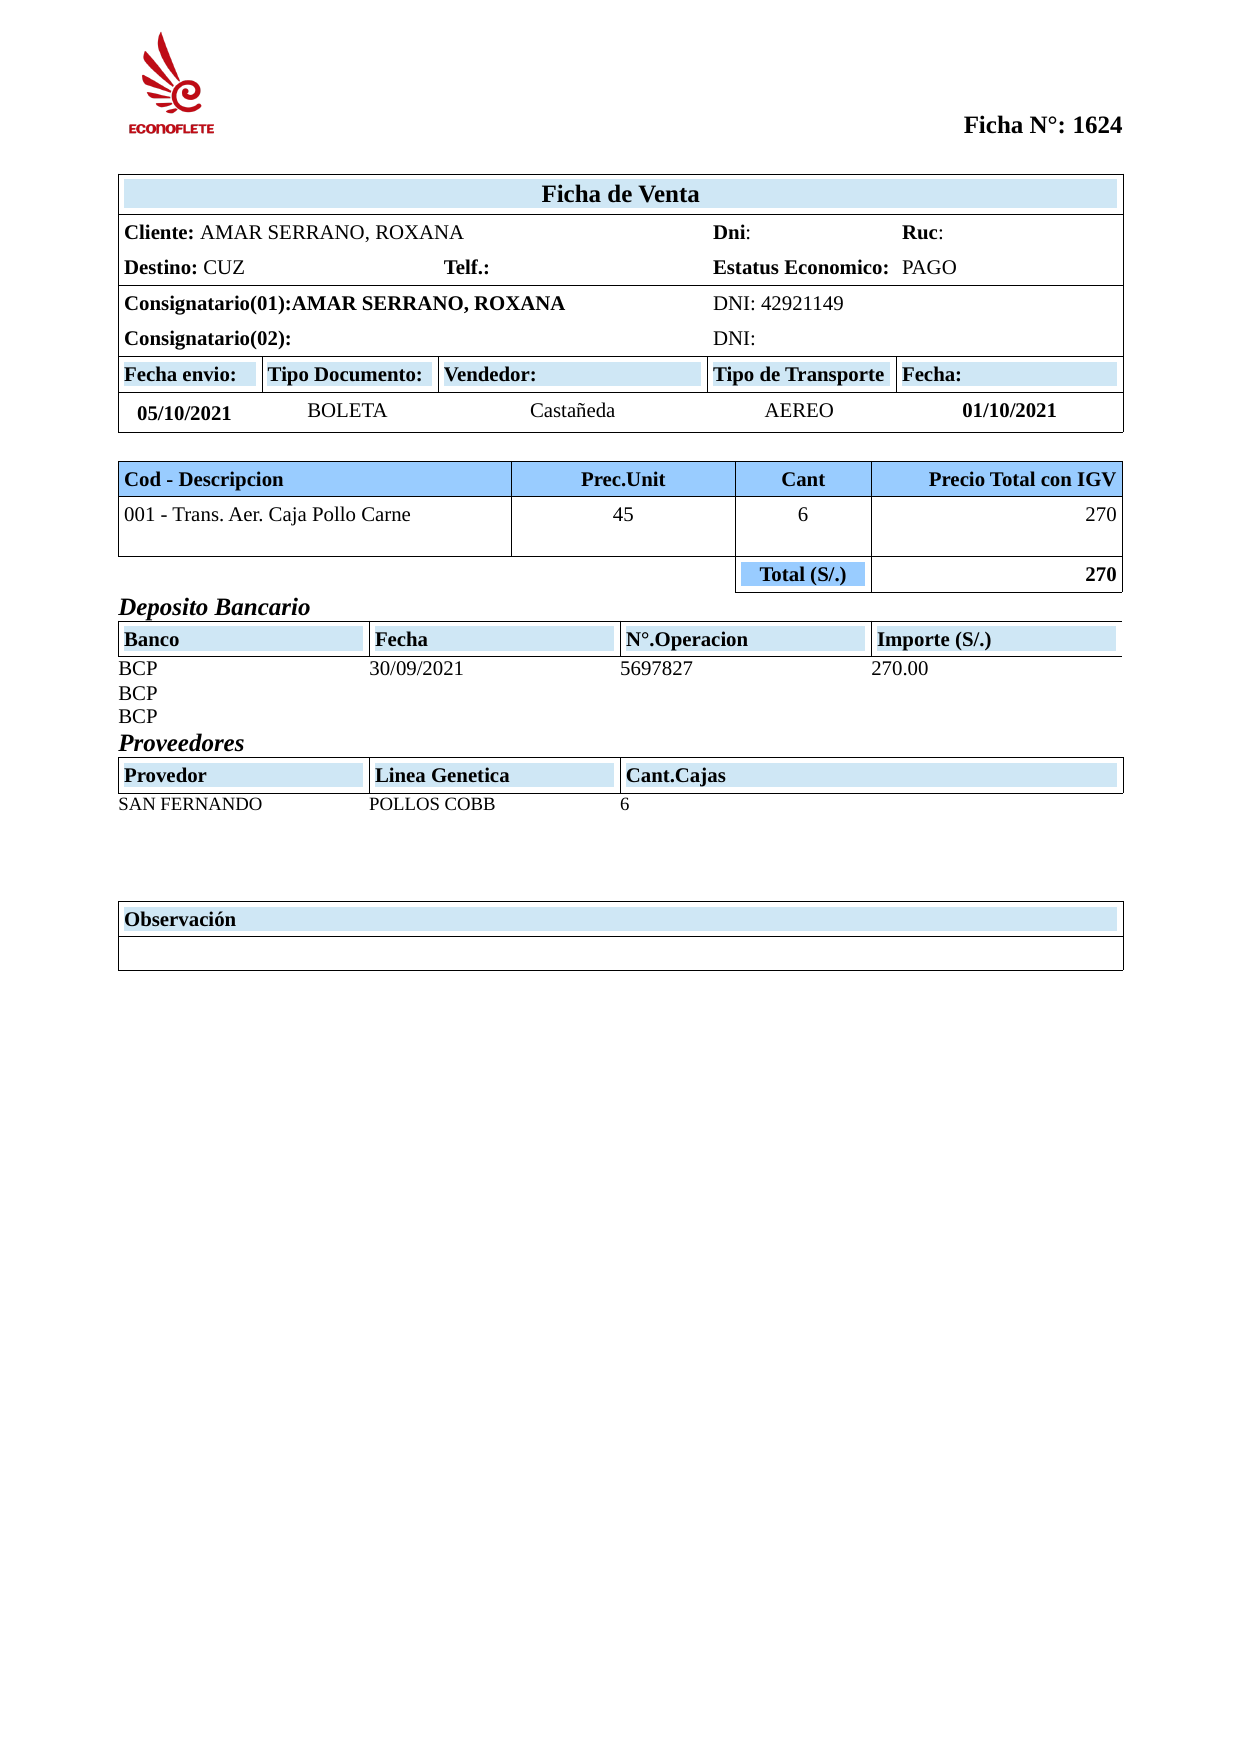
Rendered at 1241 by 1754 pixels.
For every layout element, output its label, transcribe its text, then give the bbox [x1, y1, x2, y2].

table_cell [871, 680, 1122, 704]
table_cell [620, 815, 1123, 836]
picture [118, 31, 225, 134]
text Deposito Bancario [118, 592, 1122, 621]
table_cell [118, 815, 369, 836]
table_cell 001 - Trans. Aer. Caja Pollo Carne [119, 497, 511, 556]
table_cell Vendedor: [439, 357, 707, 392]
table_cell Tipo Documento: [263, 357, 438, 392]
table_cell Dni: [707, 215, 896, 249]
table_cell [119, 937, 1123, 969]
table_cell Fecha: [897, 357, 1123, 392]
table_cell Consignatario(02): [119, 321, 707, 356]
table_cell [369, 858, 620, 879]
table_cell [620, 858, 1123, 879]
table_cell [620, 680, 871, 704]
table_cell [871, 705, 1122, 728]
table_cell [369, 815, 620, 836]
table_cell 30/09/2021 [369, 657, 620, 680]
table_cell Cliente: AMAR SERRANO, ROXANA [119, 215, 707, 249]
table_cell [511, 557, 735, 592]
table_cell [620, 879, 1123, 901]
table_cell 6 [736, 497, 871, 556]
table_header Provedor [119, 758, 369, 793]
table_cell 270 [872, 557, 1122, 592]
table_cell Ruc: [896, 215, 1123, 249]
table_cell Fecha envio: [119, 357, 262, 392]
table_header N°.Operacion [621, 622, 871, 656]
table_cell 6 [620, 794, 1123, 814]
table_cell Telf.: [438, 249, 707, 285]
table_cell Consignatario(01):AMAR SERRANO, ROXANA [119, 286, 707, 321]
table_cell POLLOS COBB [369, 794, 620, 814]
table_cell BCP [118, 657, 369, 680]
table_cell AEREO [707, 393, 896, 432]
table_header Ficha de Venta [119, 175, 1123, 214]
table_cell [118, 836, 369, 858]
table_header Precio Total con IGV [872, 462, 1122, 496]
table_cell Destino: CUZ [119, 249, 438, 285]
table_header Cod - Descripcion [119, 462, 511, 496]
table_cell [369, 705, 620, 728]
table_cell [620, 705, 871, 728]
table_cell SAN FERNANDO [118, 794, 369, 814]
table_header Banco [119, 622, 369, 656]
text Proveedores [118, 728, 1122, 757]
table_cell 270 [872, 497, 1122, 556]
table_cell DNI: [707, 321, 1123, 356]
table_cell BCP [118, 680, 369, 704]
table_cell PAGO [896, 249, 1123, 285]
table_cell Tipo de Transporte [708, 357, 896, 392]
table_cell BOLETA [262, 393, 438, 432]
table_header Linea Genetica [370, 758, 620, 793]
table_cell 5697827 [620, 657, 871, 680]
table_cell Total (S/.) [736, 557, 871, 592]
table_header Cant.Cajas [621, 758, 1123, 793]
table_cell [369, 836, 620, 858]
table_cell [118, 879, 369, 901]
table_cell 45 [512, 497, 735, 556]
table_cell [620, 836, 1123, 858]
table_cell 05/10/2021 [119, 393, 262, 432]
table_cell 01/10/2021 [896, 393, 1123, 432]
table_header Importe (S/.) [872, 622, 1122, 656]
table_cell [118, 557, 511, 592]
table_cell 270.00 [871, 657, 1122, 680]
table_header Observación [119, 902, 1123, 936]
table_cell BCP [118, 705, 369, 728]
table_cell DNI: 42921149 [707, 286, 1123, 321]
table_cell Estatus Economico: [707, 249, 896, 285]
table_header Cant [736, 462, 871, 496]
table_cell [369, 680, 620, 704]
table_cell [369, 879, 620, 901]
table_cell Castañeda [438, 393, 707, 432]
table_header Fecha [370, 622, 620, 656]
table_header Prec.Unit [512, 462, 735, 496]
table_cell [118, 858, 369, 879]
